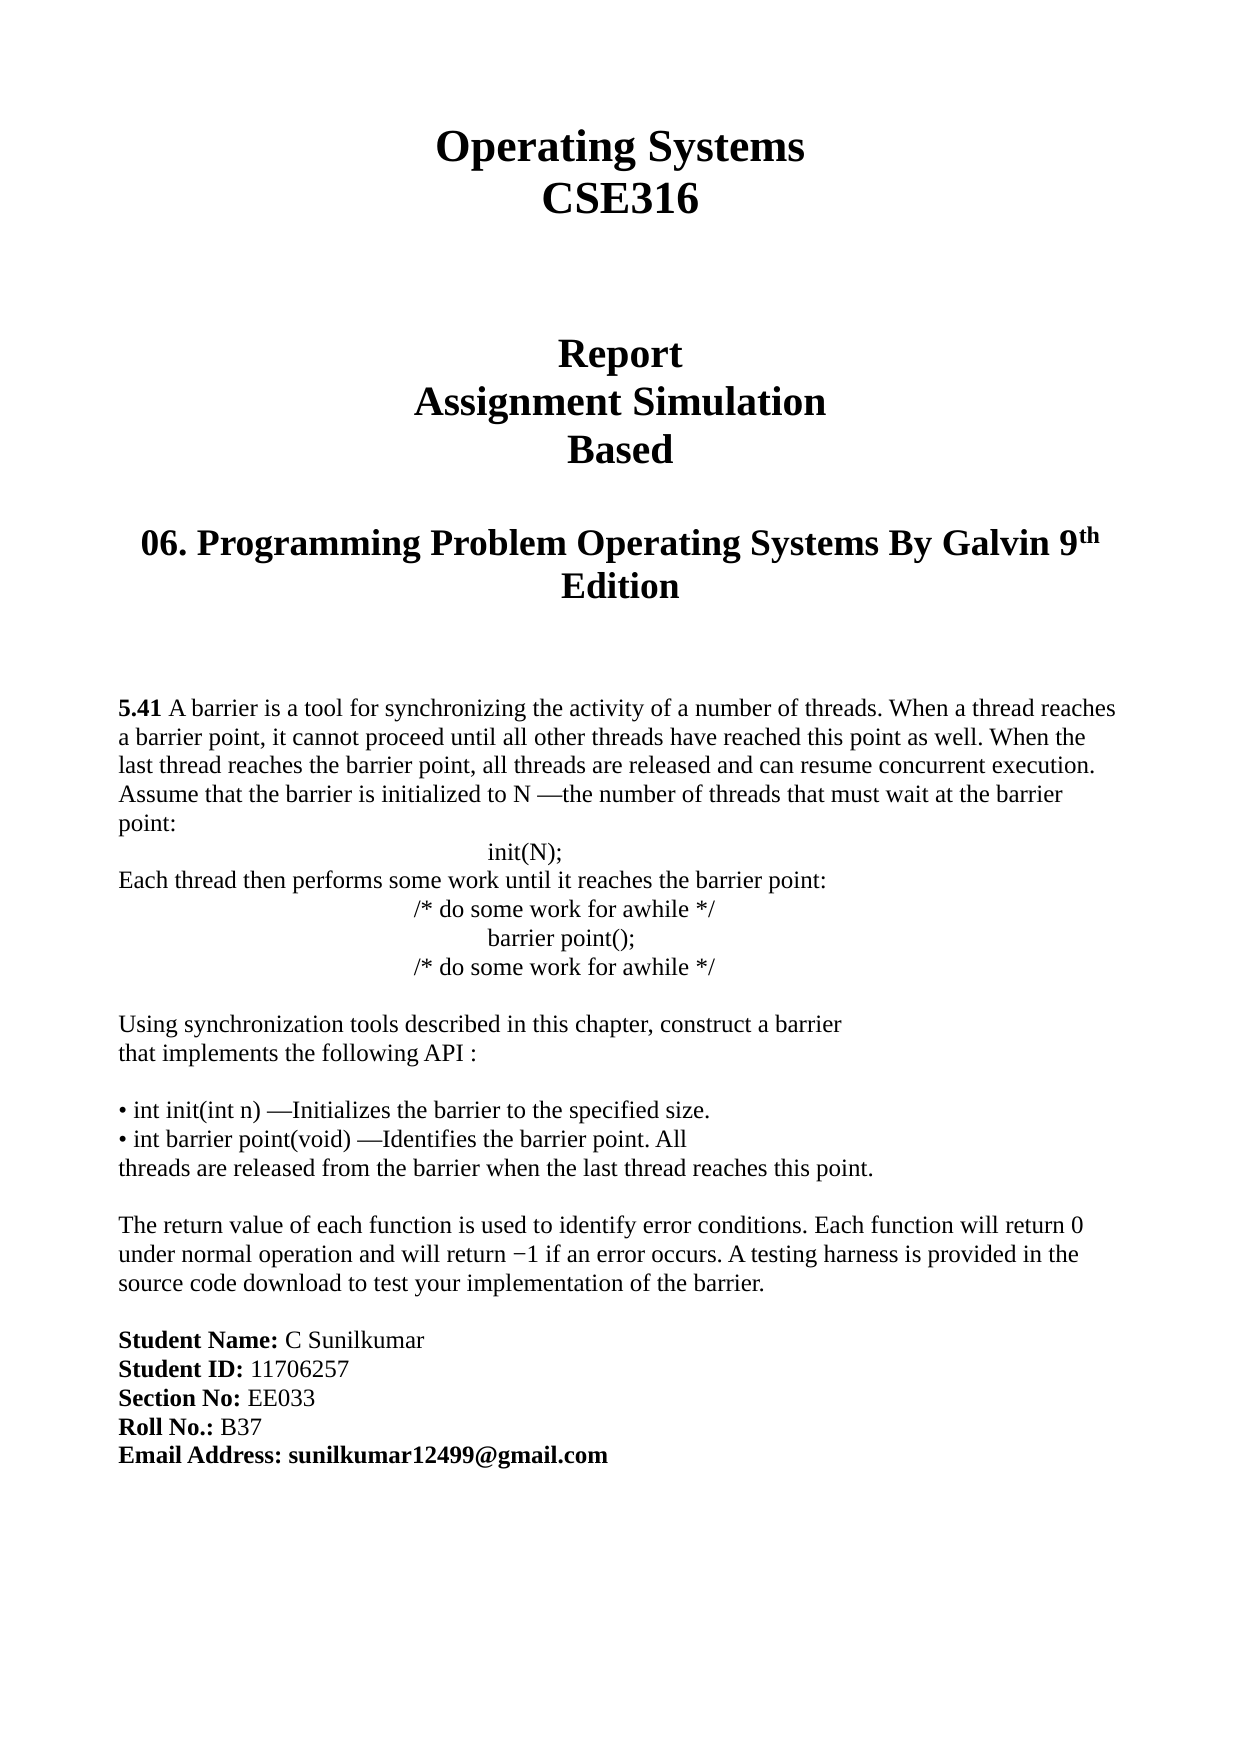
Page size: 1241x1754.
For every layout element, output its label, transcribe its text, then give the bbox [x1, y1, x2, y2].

text Assume that the barrier is initialized to N —the number of threads that must wait at the barrier point: [118, 779, 1122, 837]
text /* do some work for awhile */ [118, 894, 1122, 923]
text Section No: EE033 [118, 1383, 1122, 1412]
text 5.41 A barrier is a tool for synchronizing the activity of a number of threads. When a thread reaches a barrier point, it cannot proceed until all other threads have reached this point as well. When the last thread reaches the barrier point, all threads are released and can resume concurrent execution. [118, 693, 1122, 779]
text Each thread then performs some work until it reaches the barrier point: [118, 866, 1122, 894]
text • int barrier point(void) —Identifies the barrier point. All [118, 1124, 1122, 1153]
text 06. Programming Problem Operating Systems By Galvin 9th Edition [118, 521, 1122, 607]
text barrier point(); [118, 923, 1122, 952]
text Using synchronization tools described in this chapter, construct a barrier [118, 1009, 1122, 1038]
text threads are released from the barrier when the last thread reaches this point. [118, 1153, 1122, 1182]
text The return value of each function is used to identify error conditions. Each function will return 0 under normal operation and will return −1 if an error occurs. A testing harness is provided in the source code download to test your implementation of the barrier. [118, 1211, 1122, 1297]
text CSE316 [118, 171, 1122, 223]
text Report [118, 329, 1122, 377]
text Operating Systems [118, 118, 1122, 171]
text /* do some work for awhile */ [118, 952, 1122, 981]
text Email Address: sunilkumar12499@gmail.com [118, 1441, 1122, 1469]
text Assignment Simulation [118, 377, 1122, 425]
text init(N); [118, 837, 1122, 866]
text Student Name: C Sunilkumar [118, 1326, 1122, 1354]
text Roll No.: B37 [118, 1412, 1122, 1441]
text that implements the following API : [118, 1038, 1122, 1067]
text Student ID: 11706257 [118, 1354, 1122, 1383]
text Based [118, 425, 1122, 473]
text • int init(int n) —Initializes the barrier to the specified size. [118, 1096, 1122, 1124]
